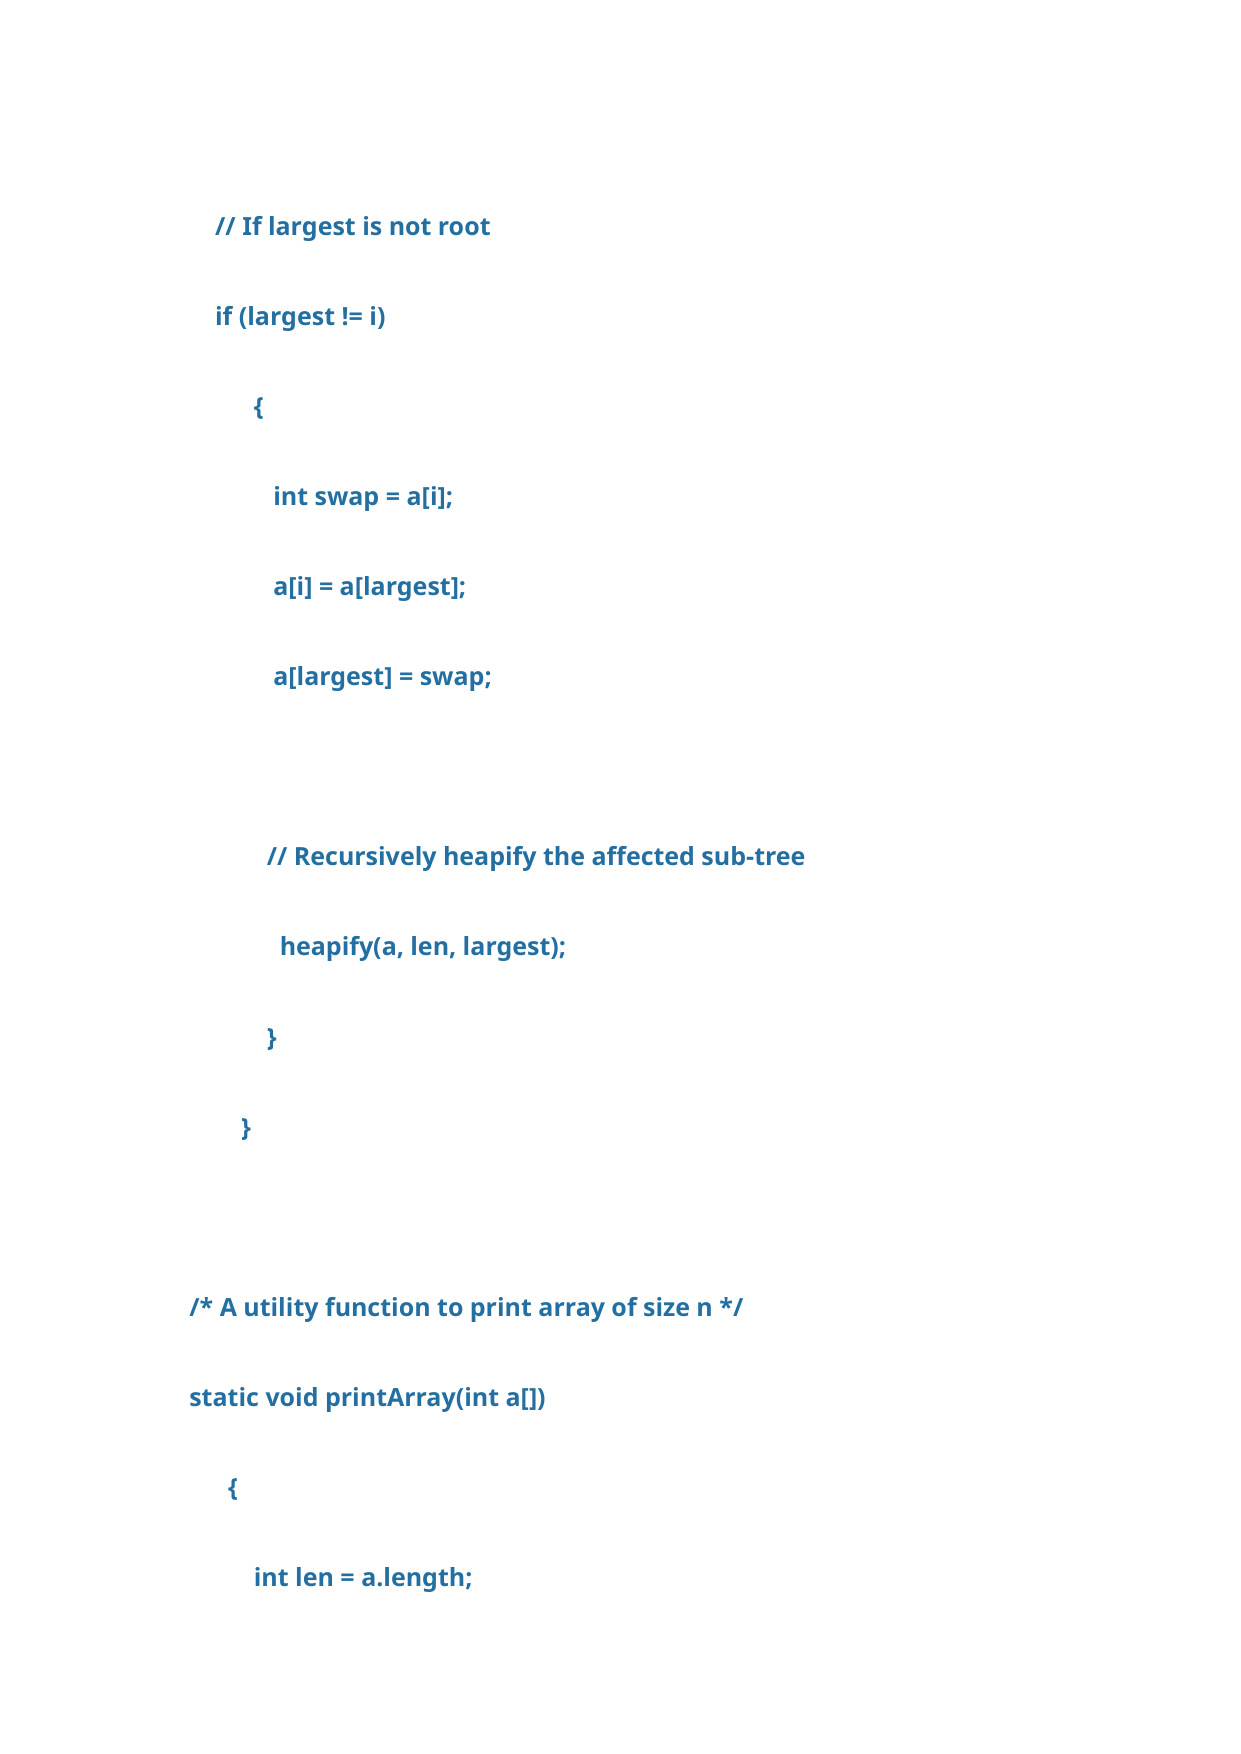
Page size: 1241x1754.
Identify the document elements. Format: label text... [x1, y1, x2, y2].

text int swap = a[i]; [118, 478, 1122, 513]
text } [118, 1109, 1122, 1143]
text a[i] = a[largest]; [118, 569, 1122, 603]
text int len = a.length; [118, 1560, 1122, 1594]
text a[largest] = swap; [118, 659, 1122, 693]
text { [118, 388, 1122, 422]
text { [118, 1470, 1122, 1504]
text if (largest != i) [118, 298, 1122, 332]
text } [118, 1019, 1122, 1053]
text // If largest is not root [118, 208, 1122, 242]
text heapify(a, len, largest); [118, 929, 1122, 963]
text /* A utility function to print array of size n */ [118, 1289, 1122, 1323]
text static void printArray(int a[]) [118, 1379, 1122, 1414]
text // Recursively heapify the affected sub-tree [118, 839, 1122, 873]
